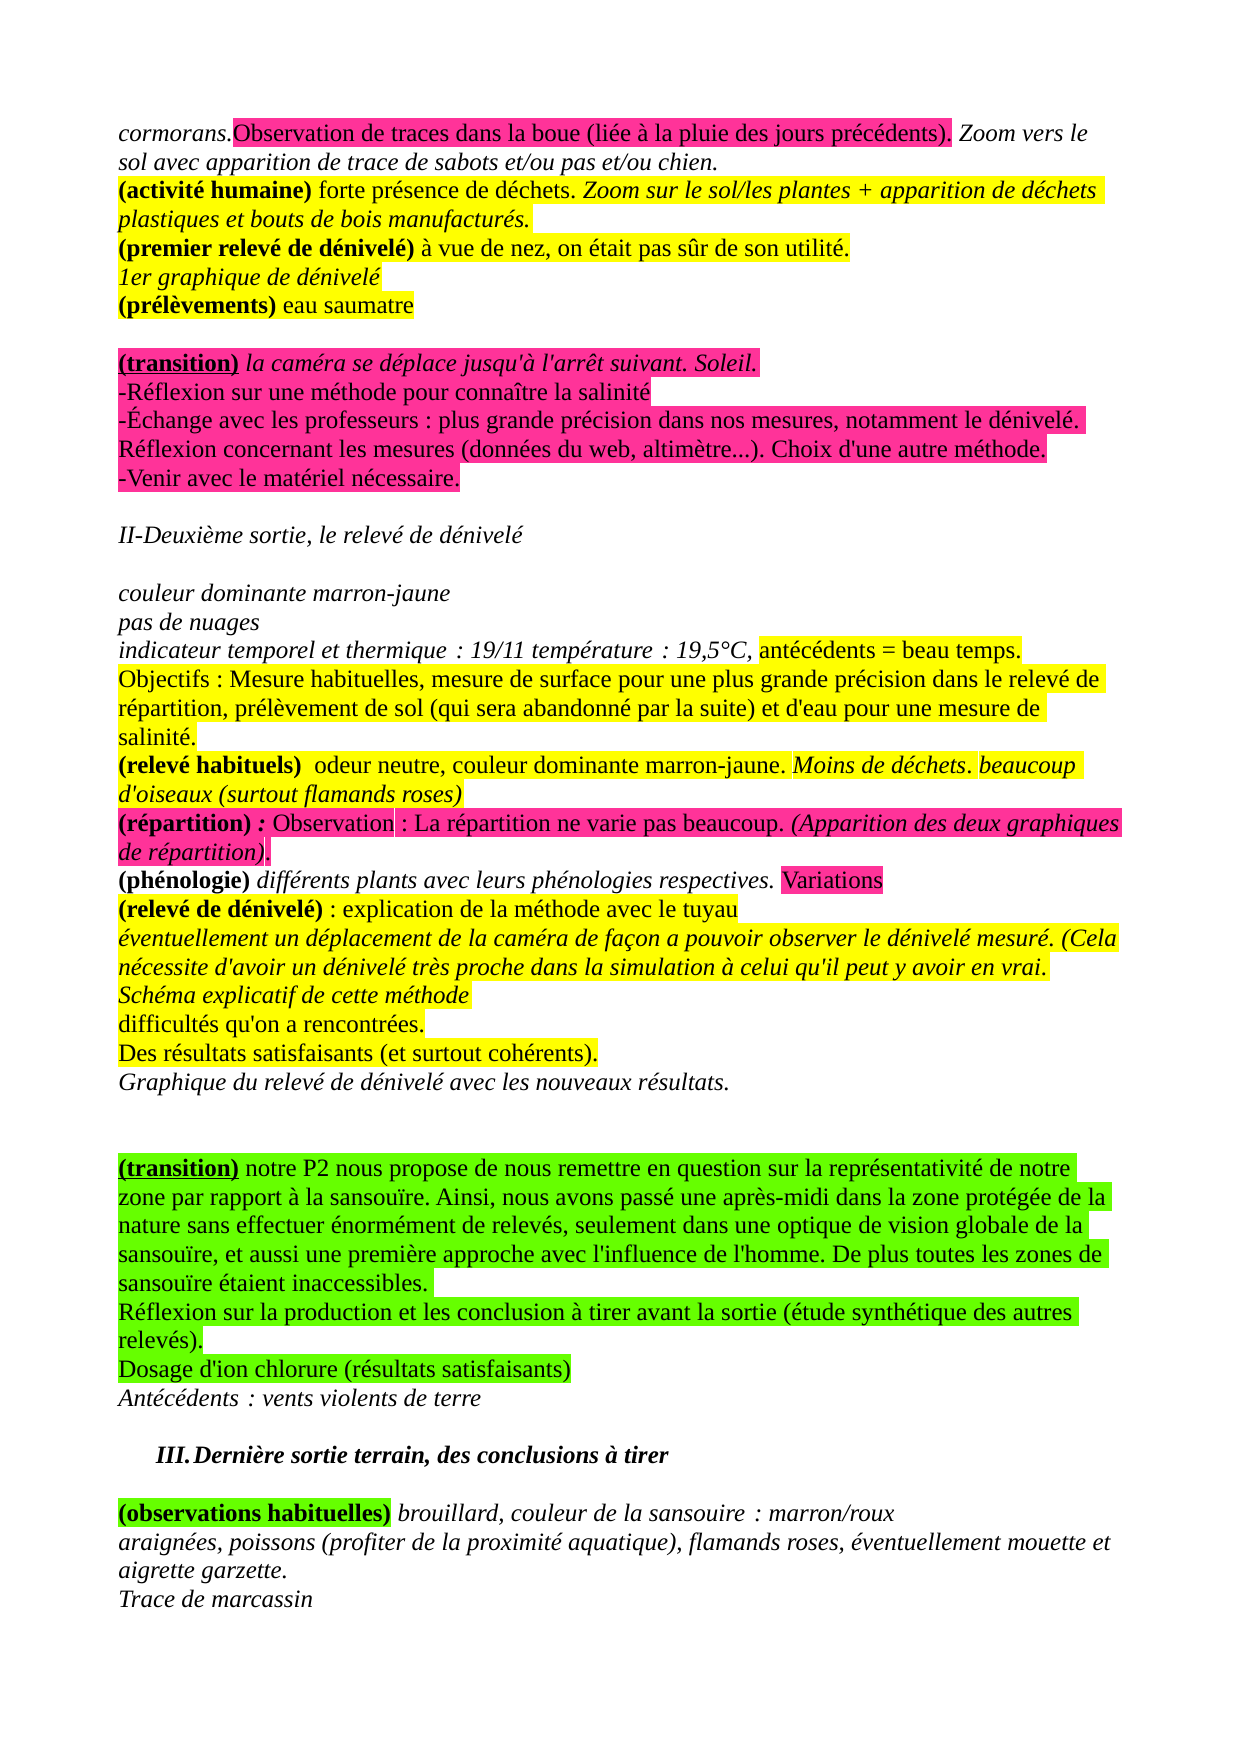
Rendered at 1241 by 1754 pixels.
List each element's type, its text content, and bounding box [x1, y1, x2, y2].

text (activité humaine) forte présence de déchets. Zoom sur le sol/les plantes + apparition de déchets plastiques et bouts de bois manufacturés. [118, 176, 1122, 233]
text -Venir avec le matériel nécessaire. [118, 463, 1122, 492]
text Graphique du relevé de dénivelé avec les nouveaux résultats. [118, 1067, 1122, 1096]
text cormorans.Observation de traces dans la boue (liée à la pluie des jours précédents). Zoom vers le sol avec apparition de trace de sabots et/ou pas et/ou chien. [118, 118, 1122, 176]
text Des résultats satisfaisants (et surtout cohérents). [118, 1038, 1122, 1067]
text (observations habituelles) brouillard, couleur de la sansouire : marron/roux [118, 1498, 1122, 1527]
text Antécédents : vents violents de terre [118, 1383, 1122, 1412]
text (transition) notre P2 nous propose de nous remettre en question sur la représentativité de notre zone par rapport à la sansouïre. Ainsi, nous avons passé une après-midi dans la zone protégée de la nature sans effectuer énormément de relevés, seulement dans une optique de vision globale de la sansouïre, et aussi une première approche avec l'influence de l'homme. De plus toutes les zones de sansouïre étaient inaccessibles. [118, 1153, 1122, 1297]
text (phénologie) différents plants avec leurs phénologies respectives. Variations [118, 866, 1122, 894]
text -Échange avec les professeurs : plus grande précision dans nos mesures, notamment le dénivelé. Réflexion concernant les mesures (données du web, altimètre...). Choix d'une autre méthode. [118, 406, 1122, 463]
text (prélèvements) eau saumatre [118, 291, 1122, 319]
text (relevé habituels) odeur neutre, couleur dominante marron-jaune. Moins de déchets. beaucoup d'oiseaux (surtout flamands roses) [118, 751, 1122, 808]
text araignées, poissons (profiter de la proximité aquatique), flamands roses, éventuellement mouette et aigrette garzette. [118, 1527, 1122, 1584]
text Trace de marcassin [118, 1584, 1122, 1613]
text (transition) la caméra se déplace jusqu'à l'arrêt suivant. Soleil. [118, 348, 1122, 377]
text Dosage d'ion chlorure (résultats satisfaisants) [118, 1354, 1122, 1383]
text II-Deuxième sortie, le relevé de dénivelé [118, 521, 1122, 549]
text (premier relevé de dénivelé) à vue de nez, on était pas sûr de son utilité. [118, 233, 1122, 262]
text Schéma explicatif de cette méthode [118, 981, 1122, 1009]
text couleur dominante marron-jaune [118, 578, 1122, 607]
text pas de nuages [118, 607, 1122, 636]
text éventuellement un déplacement de la caméra de façon a pouvoir observer le dénivelé mesuré. (Cela nécessite d'avoir un dénivelé très proche dans la simulation à celui qu'il peut y avoir en vrai. [118, 923, 1122, 981]
text (répartition) : Observation : La répartition ne varie pas beaucoup. (Apparition des deux graphiques de répartition). [118, 808, 1122, 866]
text 1er graphique de dénivelé [118, 262, 1122, 291]
text difficultés qu'on a rencontrées. [118, 1009, 1122, 1038]
text Réflexion sur la production et les conclusion à tirer avant la sortie (étude synthétique des autres relevés). [118, 1297, 1122, 1354]
text -Réflexion sur une méthode pour connaître la salinité [118, 377, 1122, 406]
list Dernière sortie terrain, des conclusions à tirer [156, 1441, 1122, 1469]
text (relevé de dénivelé) : explication de la méthode avec le tuyau [118, 894, 1122, 923]
text indicateur temporel et thermique : 19/11 température : 19,5°C, antécédents = beau temps. [118, 636, 1122, 664]
text Objectifs : Mesure habituelles, mesure de surface pour une plus grande précision dans le relevé de répartition, prélèvement de sol (qui sera abandonné par la suite) et d'eau pour une mesure de salinité. [118, 664, 1122, 751]
